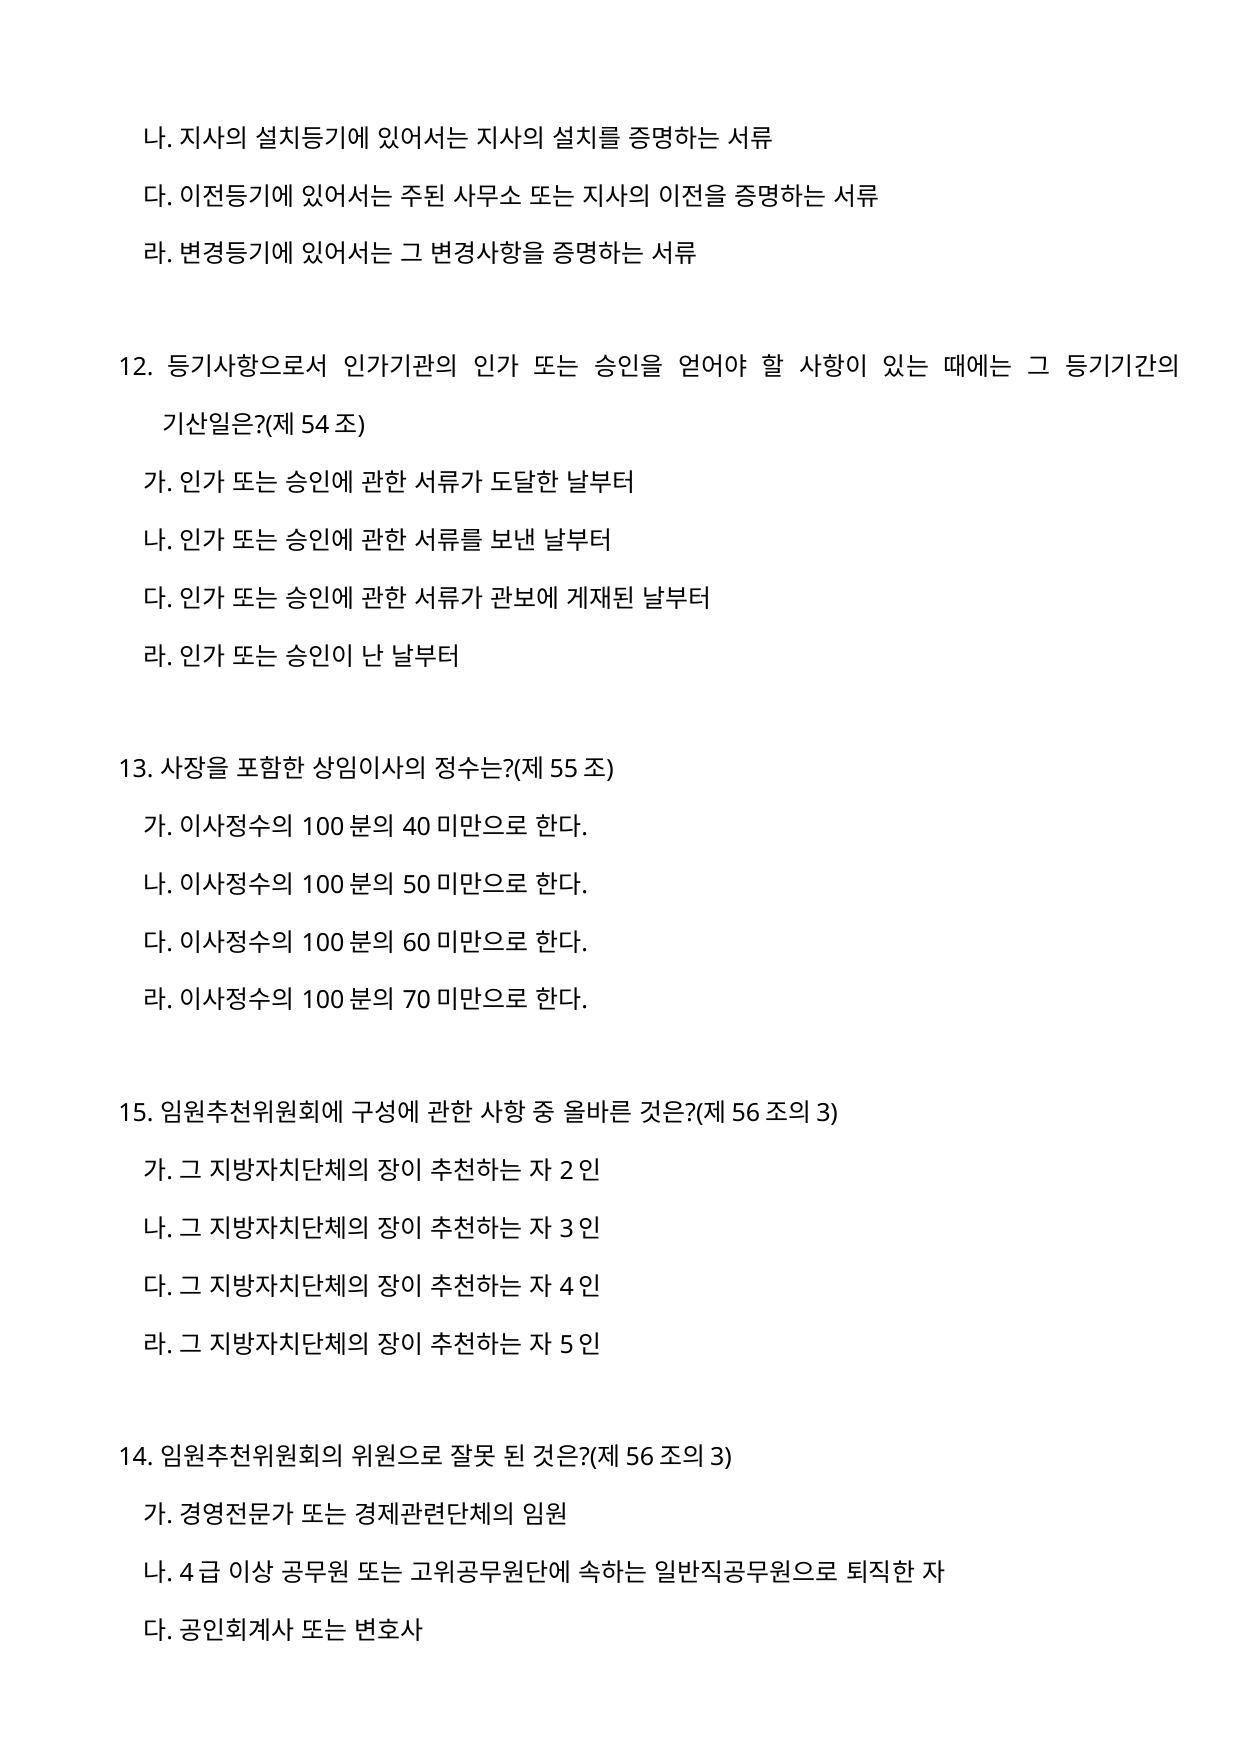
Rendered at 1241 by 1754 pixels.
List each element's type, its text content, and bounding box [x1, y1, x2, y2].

text 14. 임원추천위원회의 위원으로 잘못 된 것은?(제56조의3) [118, 1436, 1181, 1473]
text 라. 그 지방자치단체의 장이 추천하는 자 5인 [143, 1324, 1181, 1360]
text 라. 인가 또는 승인이 난 날부터 [143, 636, 1181, 672]
text 가. 그 지방자치단체의 장이 추천하는 자 2인 [143, 1150, 1181, 1187]
text 나. 지사의 설치등기에 있어서는 지사의 설치를 증명하는 서류 [143, 118, 1181, 154]
text 나. 4급 이상 공무원 또는 고위공무원단에 속하는 일반직공무원으로 퇴직한 자 [143, 1552, 1181, 1588]
text 나. 인가 또는 승인에 관한 서류를 보낸 날부터 [143, 520, 1181, 556]
text 12. 등기사항으로서 인가기관의 인가 또는 승인을 얻어야 할 사항이 있는 때에는 그 등기기간의 기산일은?(제54조) [118, 346, 1181, 441]
text 라. 변경등기에 있어서는 그 변경사항을 증명하는 서류 [143, 234, 1181, 270]
text 나. 이사정수의 100분의 50미만으로 한다. [143, 864, 1181, 900]
text 가. 경영전문가 또는 경제관련단체의 임원 [143, 1494, 1181, 1531]
text 15. 임원추천위원회에 구성에 관한 사항 중 올바른 것은?(제56조의3) [118, 1092, 1181, 1129]
text 다. 그 지방자치단체의 장이 추천하는 자 4인 [143, 1266, 1181, 1302]
text 라. 이사정수의 100분의 70미만으로 한다. [143, 980, 1181, 1016]
text 다. 인가 또는 승인에 관한 서류가 관보에 게재된 날부터 [143, 578, 1181, 614]
text 다. 공인회계사 또는 변호사 [143, 1610, 1181, 1646]
text 다. 이전등기에 있어서는 주된 사무소 또는 지사의 이전을 증명하는 서류 [143, 176, 1181, 212]
text 나. 그 지방자치단체의 장이 추천하는 자 3인 [143, 1208, 1181, 1244]
text 13. 사장을 포함한 상임이사의 정수는?(제55조) [118, 748, 1181, 784]
text 다. 이사정수의 100분의 60미만으로 한다. [143, 922, 1181, 958]
text 가. 인가 또는 승인에 관한 서류가 도달한 날부터 [143, 462, 1181, 498]
text 가. 이사정수의 100분의 40미만으로 한다. [143, 806, 1181, 842]
